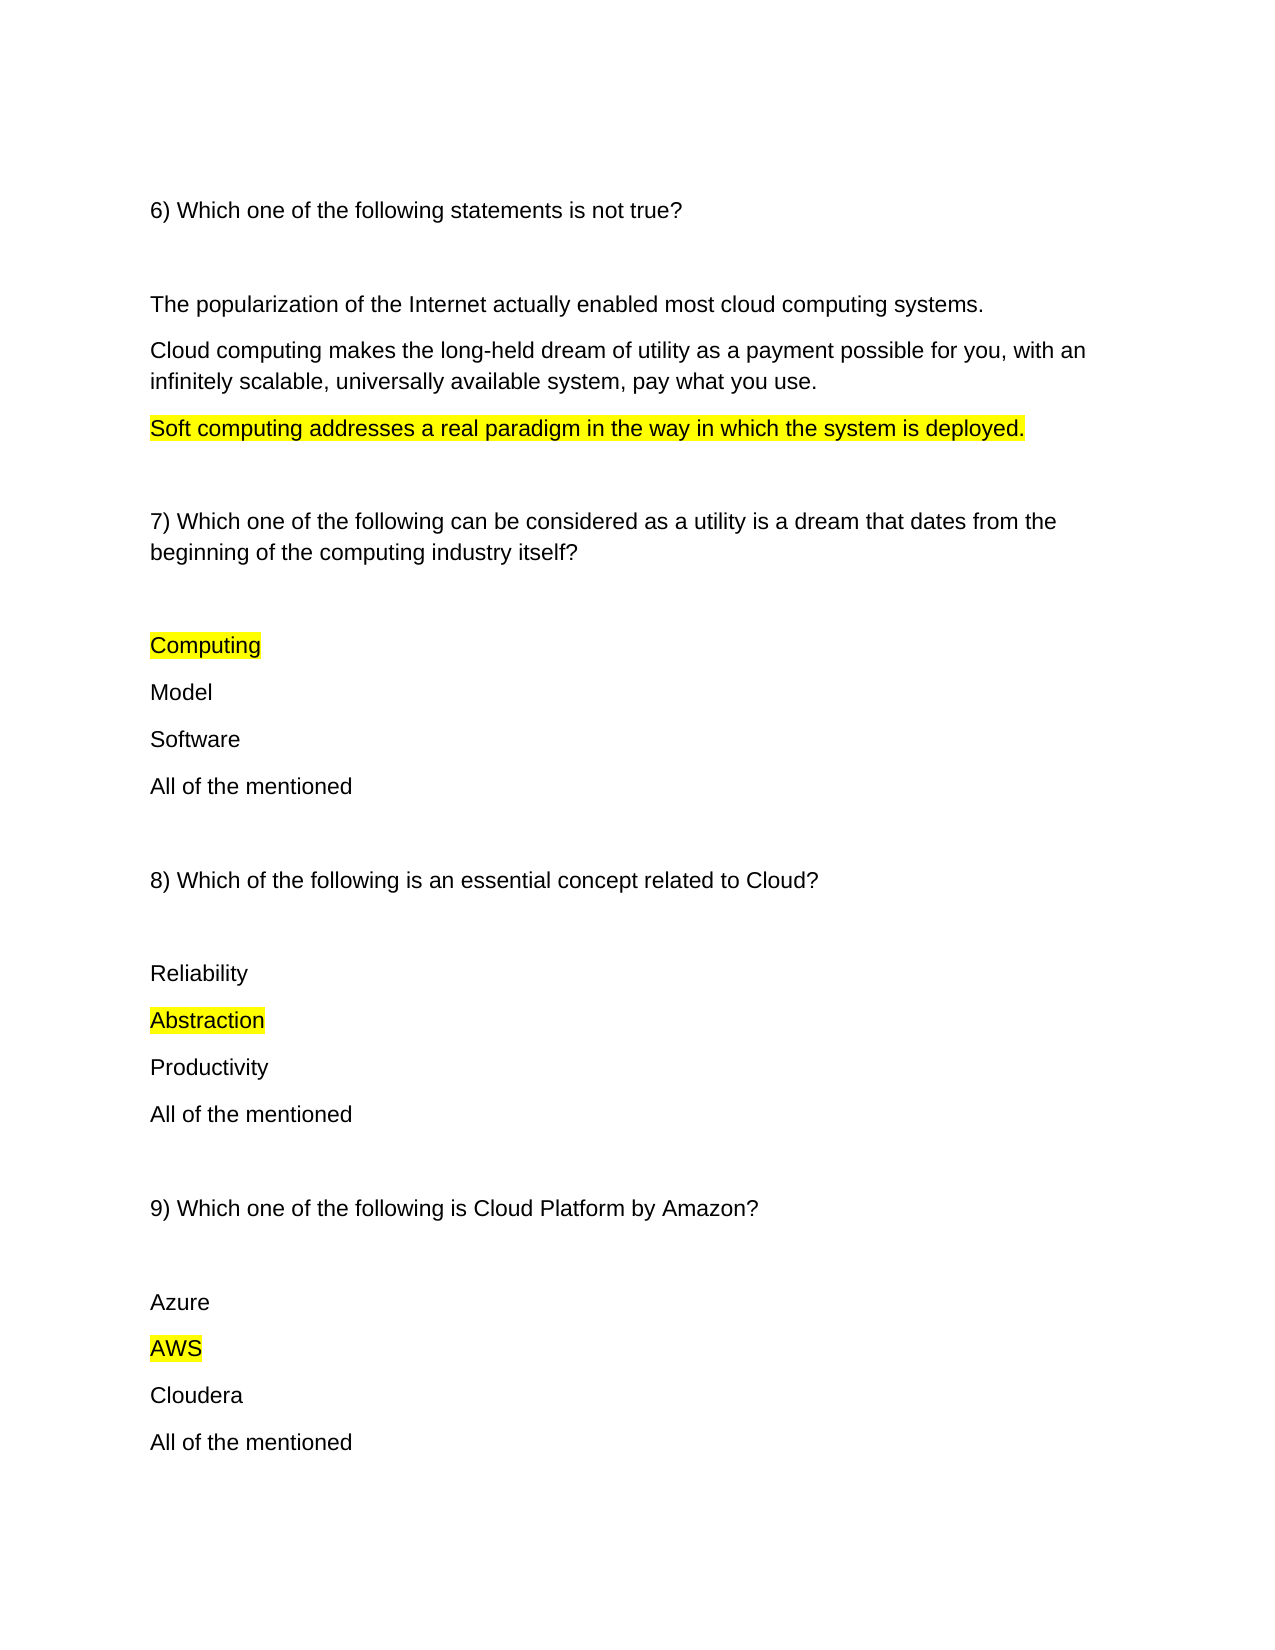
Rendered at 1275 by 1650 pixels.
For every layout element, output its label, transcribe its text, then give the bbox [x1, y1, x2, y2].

text Cloud computing makes the long-held dream of utility as a payment possible for you, with an infinitely scalable, universally available system, pay what you use. [150, 337, 1125, 394]
text 9) Which one of the following is Cloud Platform by Amazon? [150, 1195, 1125, 1221]
text All of the mentioned [150, 1101, 1125, 1127]
text Cloudera [150, 1382, 1125, 1409]
text Model [150, 679, 1125, 706]
text Software [150, 726, 1125, 752]
text The popularization of the Internet actually enabled most cloud computing systems. [150, 291, 1125, 317]
text 6) Which one of the following statements is not true? [150, 197, 1125, 223]
text AWS [150, 1335, 1125, 1362]
text All of the mentioned [150, 1429, 1125, 1456]
text Computing [150, 632, 1125, 659]
text Productivity [150, 1054, 1125, 1081]
text Reliability [150, 960, 1125, 987]
text 7) Which one of the following can be considered as a utility is a dream that dates from the beginning of the computing industry itself? [150, 508, 1125, 565]
text All of the mentioned [150, 773, 1125, 799]
text 8) Which of the following is an essential concept related to Cloud? [150, 867, 1125, 893]
text Soft computing addresses a real paradigm in the way in which the system is deployed. [150, 414, 1125, 441]
text Azure [150, 1288, 1125, 1315]
text Abstraction [150, 1007, 1125, 1034]
